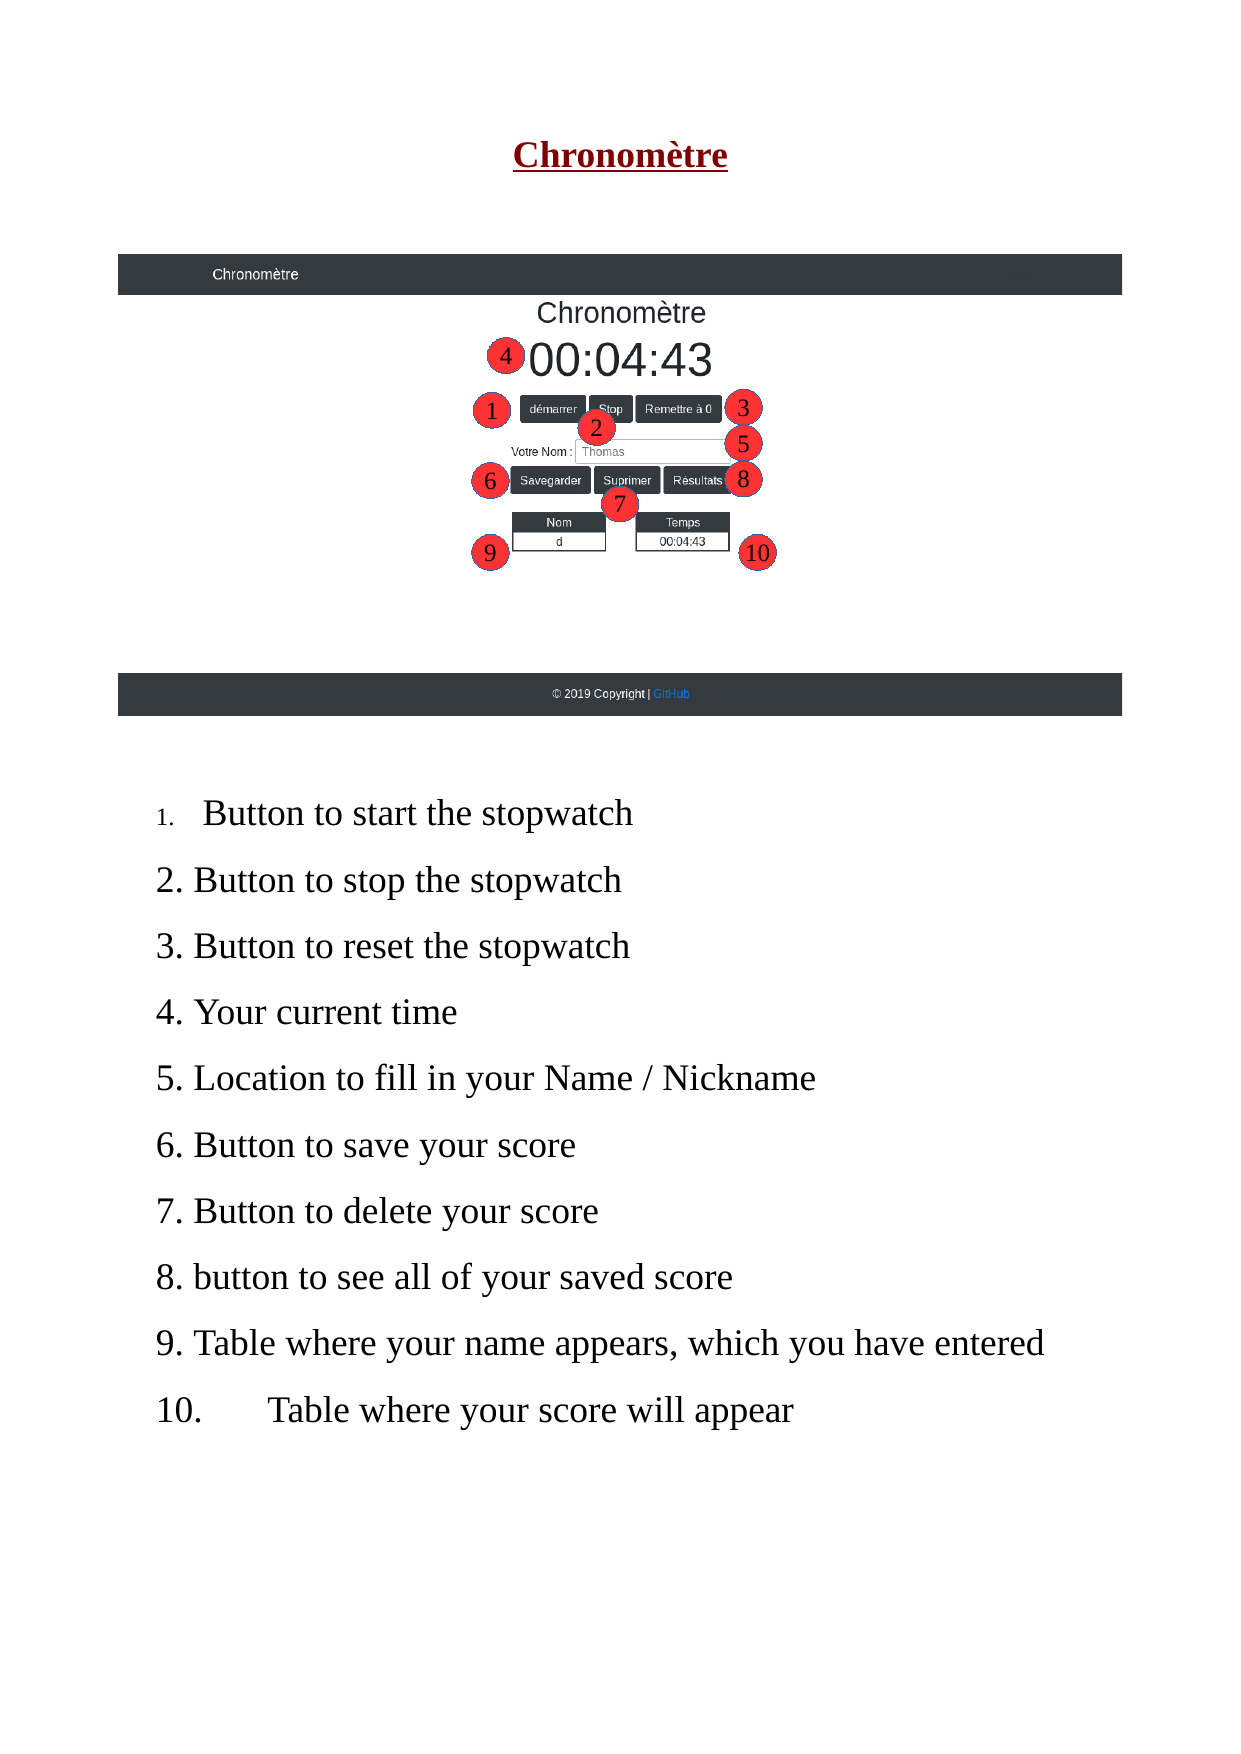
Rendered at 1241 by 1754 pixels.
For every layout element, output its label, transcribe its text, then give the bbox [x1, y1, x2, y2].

list Button to delete your score [156, 1188, 1122, 1231]
list Table where your score will appear [156, 1387, 1122, 1430]
list Button to save your score [156, 1122, 1122, 1165]
list Location to fill in your Name / Nickname [156, 1056, 1122, 1099]
subtitle Chronomètre [118, 133, 1122, 176]
list Your current time [156, 989, 1122, 1033]
list Button to reset the stopwatch [156, 923, 1122, 966]
picture [118, 254, 1123, 716]
list button to see all of your saved score [156, 1254, 1122, 1298]
list Table where your name appears, which you have entered [156, 1321, 1122, 1364]
list Button to stop the stopwatch [156, 857, 1122, 900]
list Button to start the stopwatch [156, 791, 1122, 834]
